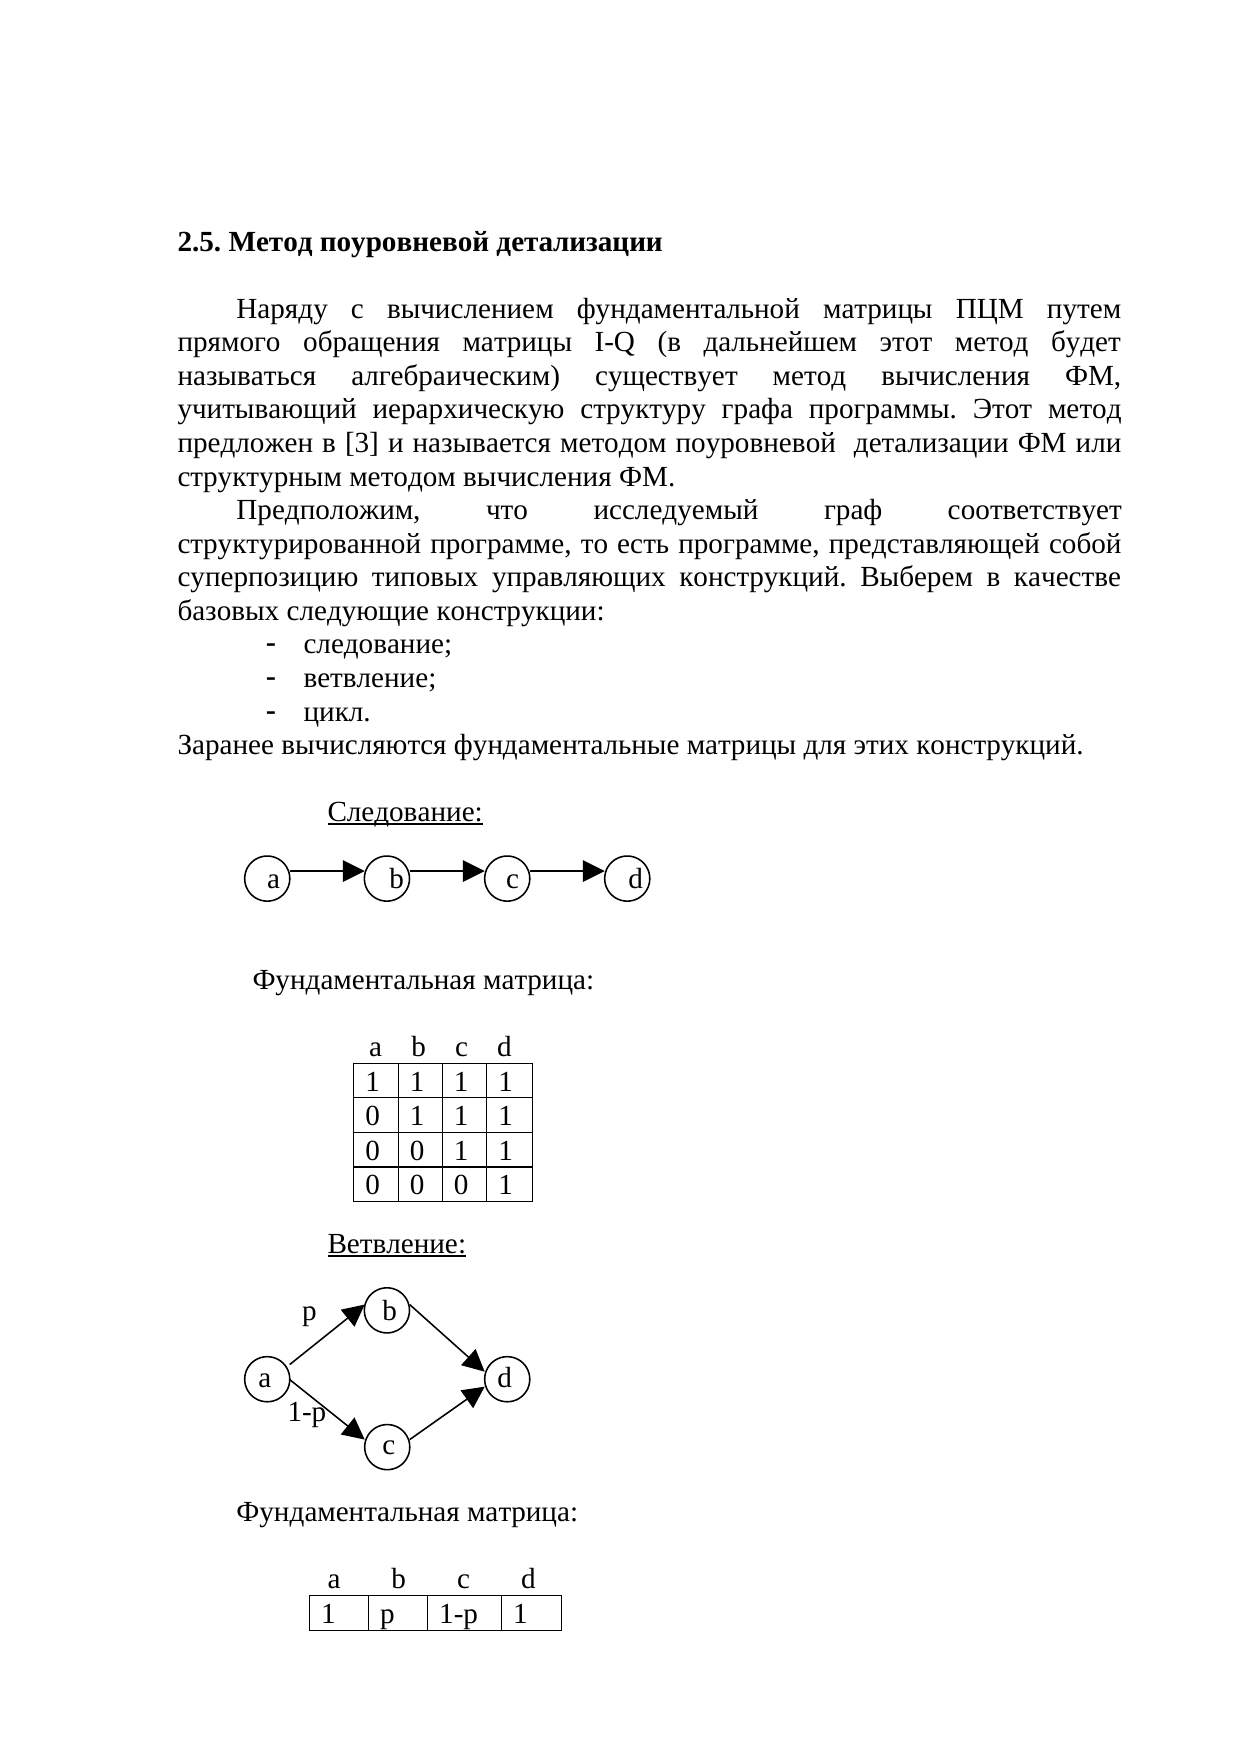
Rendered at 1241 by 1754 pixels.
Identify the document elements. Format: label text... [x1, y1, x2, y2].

table_cell 1 [443, 1133, 486, 1166]
table_header 1 [502, 1596, 561, 1630]
text 1-p [431, 1394, 1122, 1427]
text c [366, 1427, 408, 1461]
text Фундаментальная матрица: [177, 962, 1122, 996]
table_cell 0 [399, 1133, 442, 1166]
text [405, 872, 489, 895]
text 1-p [253, 1394, 282, 1400]
text d [486, 1360, 528, 1394]
text b [366, 1293, 408, 1327]
text [285, 872, 369, 895]
text a [246, 1360, 288, 1394]
text b [366, 861, 408, 895]
text [282, 1360, 484, 1394]
table_header 1 [310, 1596, 368, 1630]
text [177, 861, 250, 895]
text a b c d [177, 1029, 1122, 1063]
text [284, 861, 342, 870]
table_cell 1 [487, 1098, 532, 1132]
text [404, 861, 462, 870]
text 1-p [493, 1394, 522, 1400]
text 1-p [311, 1394, 465, 1427]
table_cell 0 [443, 1168, 486, 1201]
table_header 1 [487, 1064, 532, 1097]
table_header 1 [354, 1064, 398, 1097]
text [522, 1360, 1122, 1394]
table_cell 0 [354, 1168, 398, 1201]
table_header 1-p [428, 1596, 501, 1630]
list следование; [266, 626, 1122, 660]
table_cell 1 [443, 1098, 486, 1132]
list ветвление; [266, 660, 1122, 694]
subtitle a b c d [252, 1562, 1122, 1595]
text p [177, 1293, 370, 1327]
text [177, 1360, 252, 1394]
text Наряду с вычислением фундаментальной матрицы ПЦМ путем прямого обращения матрицы I-Q (в дальнейшем этот метод будет называться алгебраическим) существует метод вычисления ФМ, учитывающий иерархическую структуру графа программы. Этот метод предложен в [3] и называется методом поуровневой детализации ФМ или структурным методом вычисления ФМ. [177, 291, 1122, 492]
table_cell 1 [487, 1168, 532, 1201]
table_header p [369, 1596, 427, 1630]
text 1-p [177, 1394, 322, 1427]
table_cell 1 [399, 1098, 442, 1132]
text [524, 861, 582, 870]
text [404, 1293, 1122, 1327]
text 1-p [316, 1409, 322, 1420]
text d [606, 861, 648, 895]
text Ветвление: [252, 1226, 1122, 1260]
text Заранее вычисляются фундаментальные матрицы для этих конструкций. [177, 727, 1122, 761]
table_cell 0 [399, 1168, 442, 1201]
text [525, 872, 609, 895]
text Предположим, что исследуемый граф соответствует структурированной программе, то есть программе, представляющей собой суперпозицию типовых управляющих конструкций. Выберем в качестве базовых следующие конструкции: [177, 492, 1122, 626]
text 1-p [315, 1408, 346, 1427]
table_header 1 [443, 1064, 486, 1097]
text [467, 861, 490, 870]
text Фундаментальная матрица: [177, 1494, 1122, 1528]
table_cell 1 [487, 1133, 532, 1166]
list цикл. [266, 694, 1122, 727]
table_cell 0 [354, 1133, 398, 1166]
table_cell 0 [354, 1098, 398, 1132]
text [644, 861, 1122, 895]
text a [246, 861, 288, 895]
table_header 1 [399, 1064, 442, 1097]
text [407, 1427, 1122, 1461]
text [401, 1427, 424, 1438]
text [347, 861, 370, 870]
text [177, 1427, 367, 1461]
text c [486, 861, 528, 895]
text [360, 1427, 373, 1438]
text Следование: [327, 794, 1122, 828]
text [481, 1360, 492, 1369]
text [587, 861, 610, 870]
subtitle 2.5. Метод поуровневой детализации [177, 224, 1122, 257]
